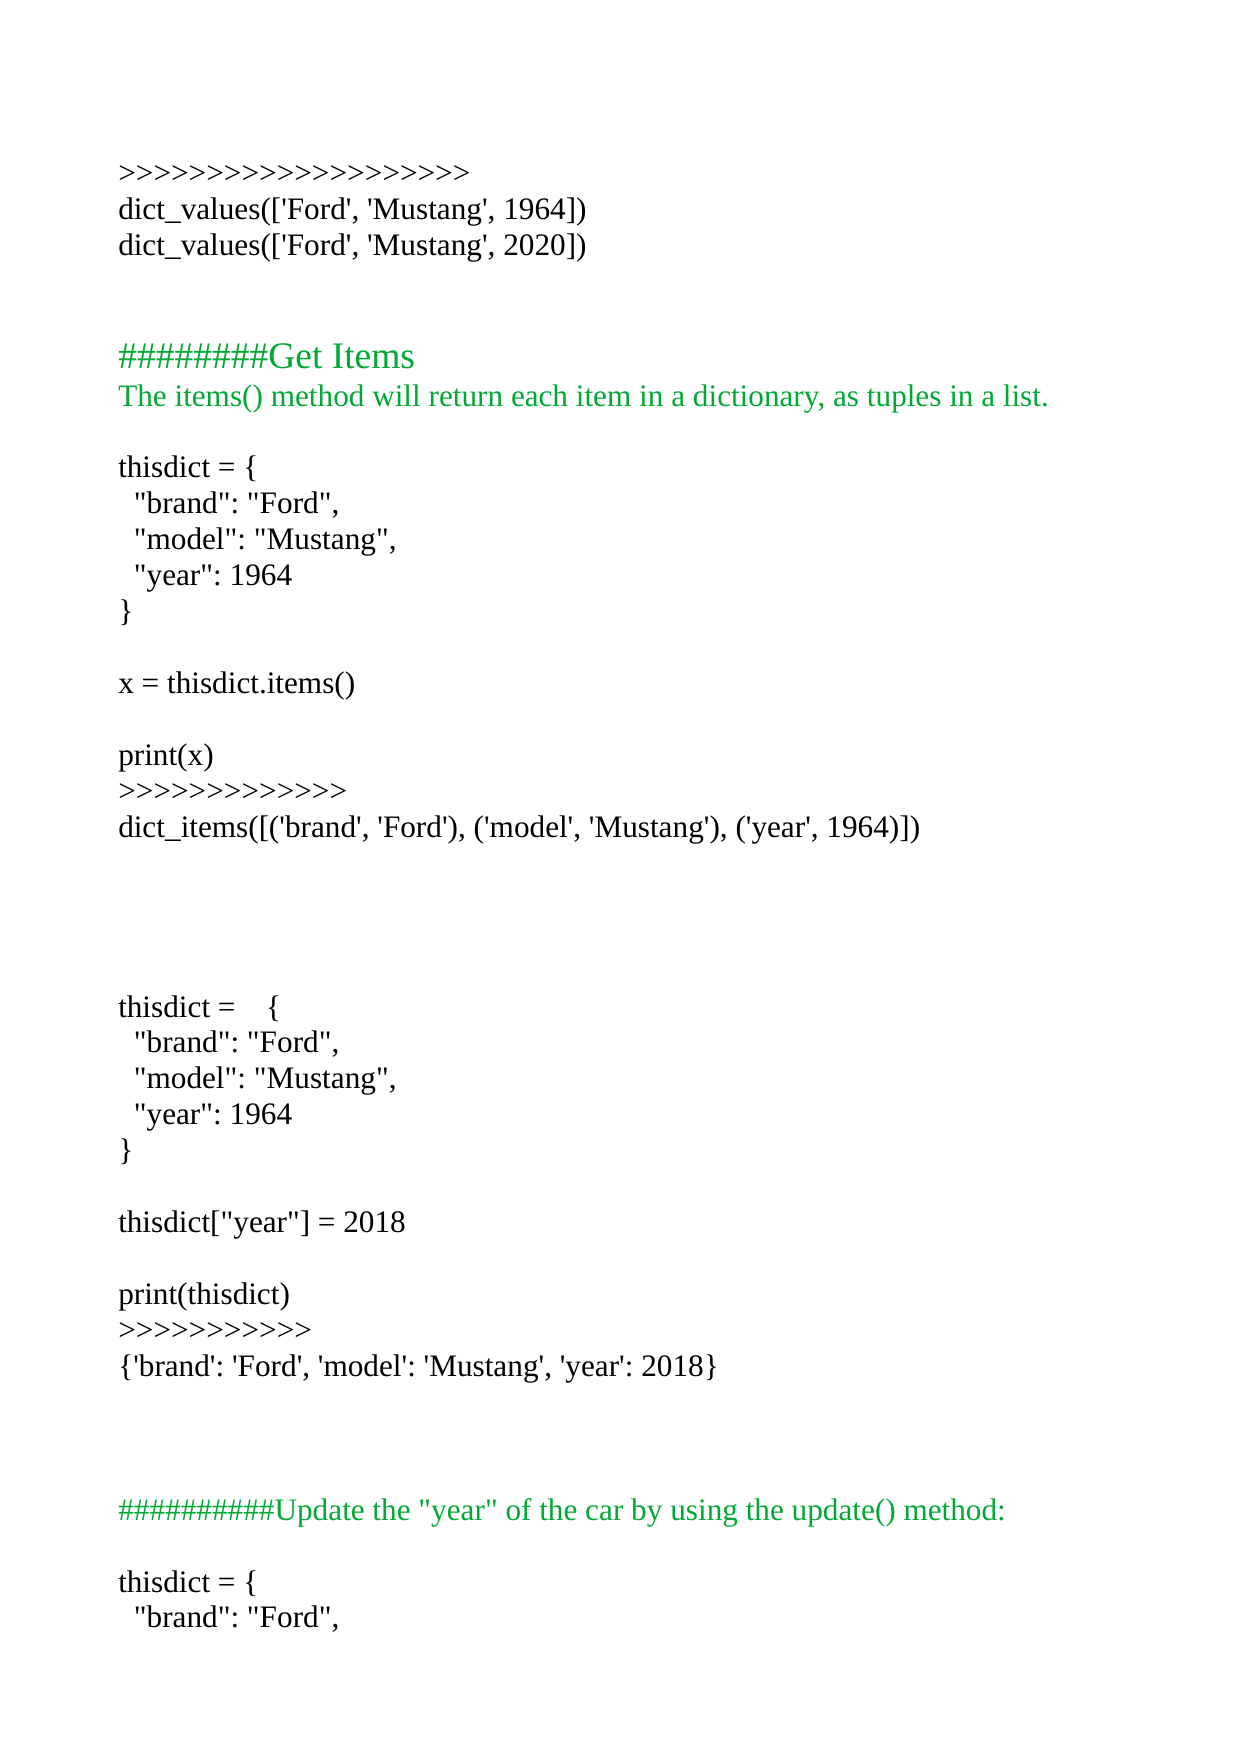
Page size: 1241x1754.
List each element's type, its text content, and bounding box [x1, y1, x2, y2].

text thisdict = { [118, 449, 1122, 485]
text print(thisdict) [118, 1275, 1122, 1311]
text "brand": "Ford", [118, 1599, 1122, 1635]
text } [118, 592, 1122, 628]
text thisdict = { [118, 988, 1122, 1024]
text dict_values(['Ford', 'Mustang', 2020]) [118, 226, 1122, 262]
text >>>>>>>>>>> [118, 1311, 1122, 1347]
text "model": "Mustang", [118, 1060, 1122, 1096]
text print(x) [118, 736, 1122, 772]
text "brand": "Ford", [118, 1024, 1122, 1060]
text dict_values(['Ford', 'Mustang', 1964]) [118, 190, 1122, 226]
text "model": "Mustang", [118, 521, 1122, 557]
text dict_items([('brand', 'Ford'), ('model', 'Mustang'), ('year', 1964)]) [118, 808, 1122, 844]
text x = thisdict.items() [118, 664, 1122, 700]
text "brand": "Ford", [118, 485, 1122, 521]
text "year": 1964 [118, 1096, 1122, 1132]
text } [118, 1132, 1122, 1167]
text ##########Update the "year" of the car by using the update() method: [118, 1491, 1122, 1527]
text thisdict = { [118, 1563, 1122, 1599]
text >>>>>>>>>>>>> [118, 772, 1122, 808]
text {'brand': 'Ford', 'model': 'Mustang', 'year': 2018} [118, 1347, 1122, 1383]
text The items() method will return each item in a dictionary, as tuples in a list. [118, 377, 1122, 413]
text thisdict["year"] = 2018 [118, 1203, 1122, 1239]
text ########Get Items [118, 334, 1122, 377]
text >>>>>>>>>>>>>>>>>>>> [118, 154, 1122, 190]
text "year": 1964 [118, 557, 1122, 592]
